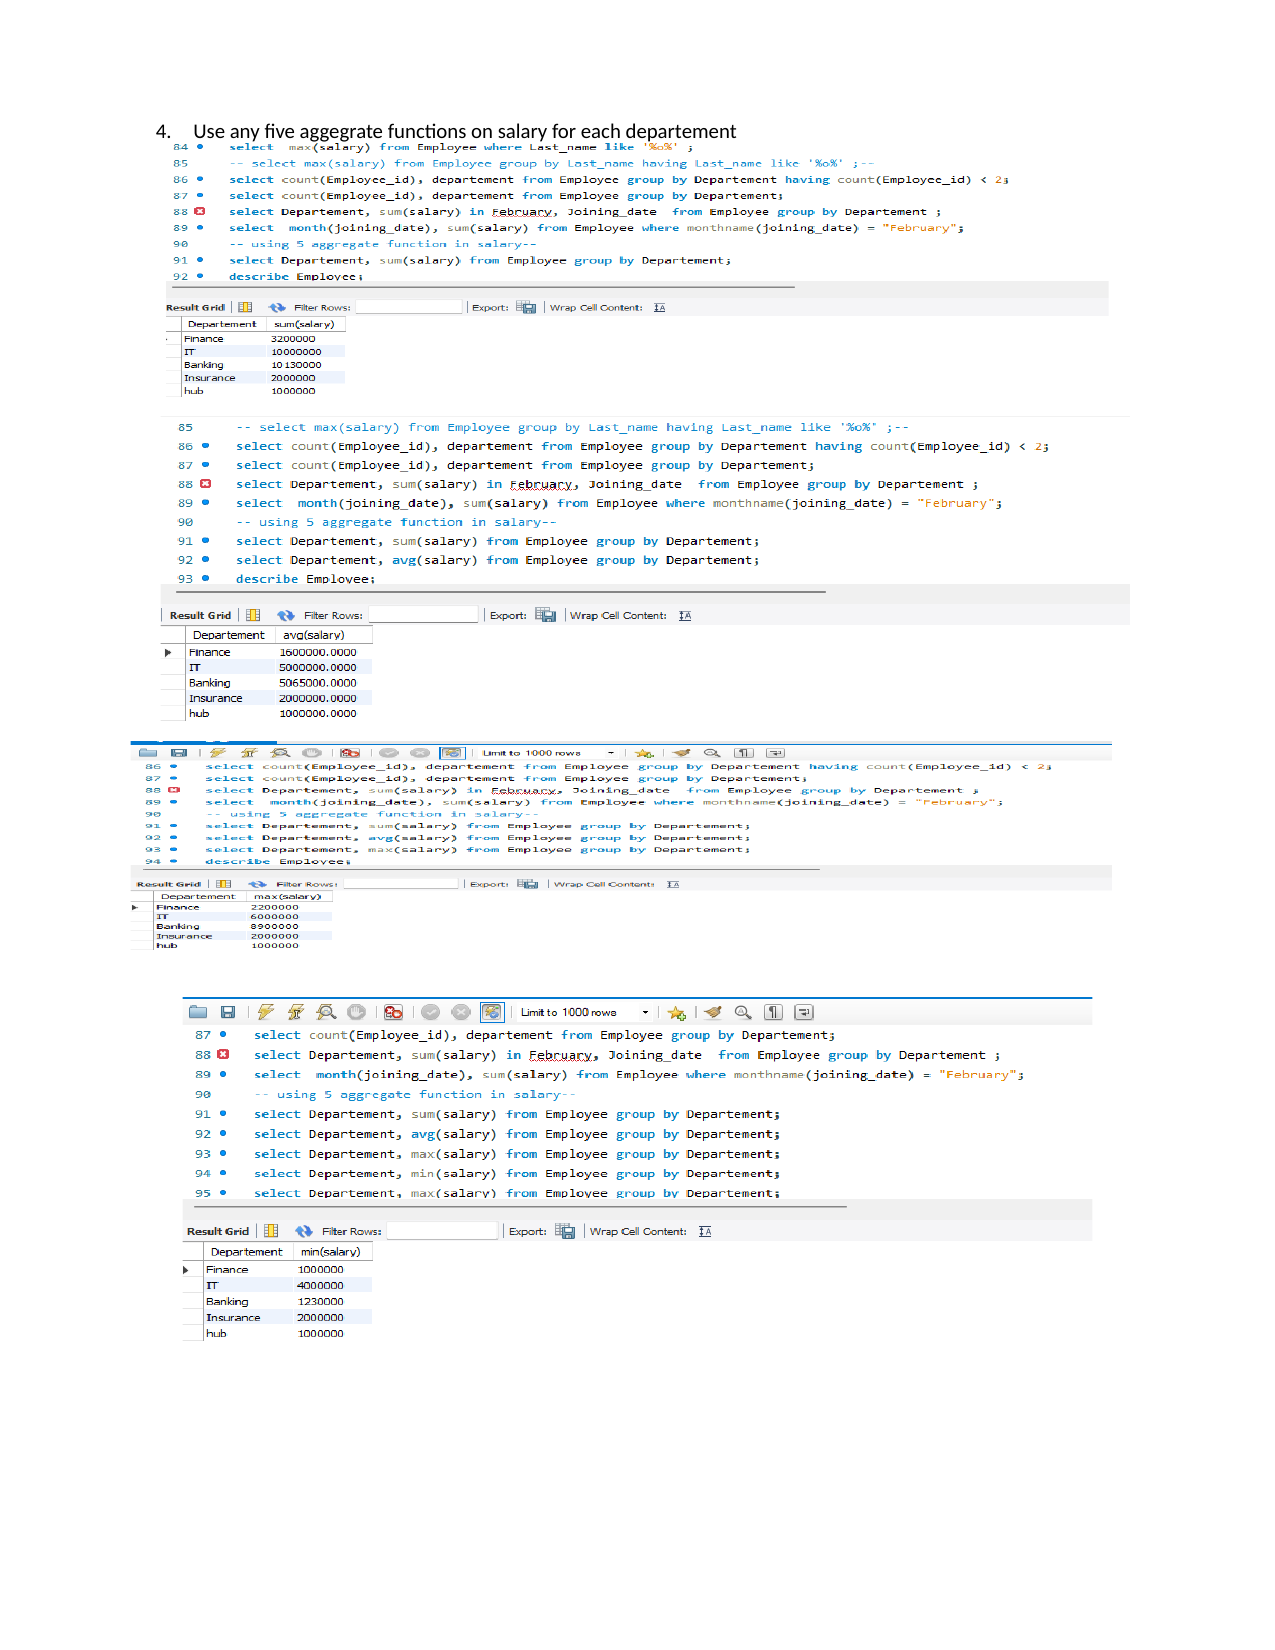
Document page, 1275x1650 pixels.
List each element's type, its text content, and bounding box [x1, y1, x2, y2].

picture [166, 143, 1109, 407]
picture [182, 997, 1093, 1353]
list Use any five aggegrate functions on salary for each departement [156, 118, 1157, 143]
picture [160, 416, 1130, 724]
picture [130, 741, 1112, 972]
